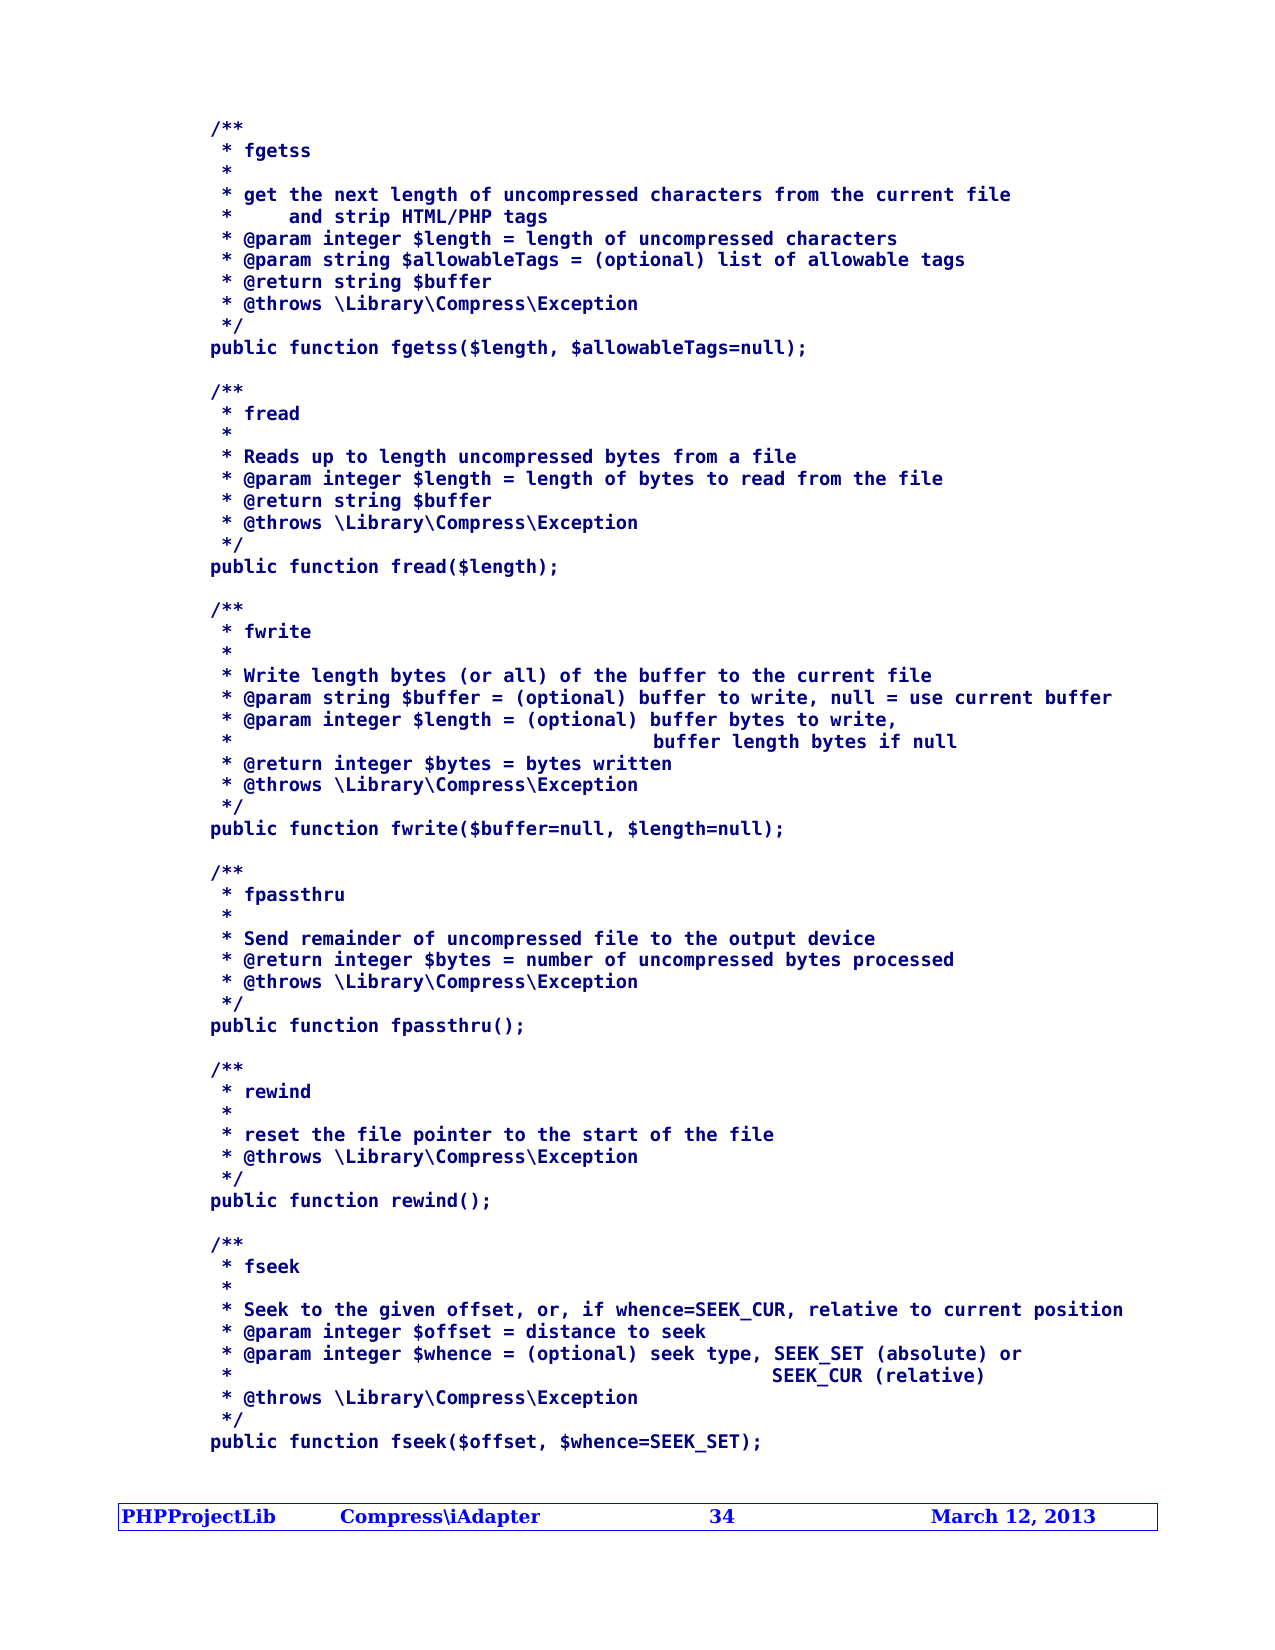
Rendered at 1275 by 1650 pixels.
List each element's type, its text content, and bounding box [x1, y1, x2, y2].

list public function fgetss($length, $allowableTags=null); [136, 337, 1157, 359]
list */ [136, 993, 1157, 1015]
list * @param string $buffer = (optional) buffer to write, null = use current buffer [136, 687, 1157, 709]
list * @throws \Library\Compress\Exception [136, 1146, 1157, 1168]
list public function fread($length); [136, 556, 1157, 577]
list /** [136, 1059, 1157, 1081]
list * [136, 1277, 1157, 1299]
list * [136, 906, 1157, 927]
list * Seek to the given offset, or, if whence=SEEK_CUR, relative to current position [136, 1299, 1157, 1321]
list */ [136, 796, 1157, 818]
list * buffer length bytes if null [136, 731, 1157, 752]
list */ [136, 1168, 1157, 1190]
list /** [136, 862, 1157, 884]
list * @return string $buffer [136, 271, 1157, 293]
list * @param integer $offset = distance to seek [136, 1321, 1157, 1343]
list /** [136, 381, 1157, 402]
list * [136, 424, 1157, 446]
list * Write length bytes (or all) of the buffer to the current file [136, 665, 1157, 687]
list * reset the file pointer to the start of the file [136, 1124, 1157, 1146]
list * fpassthru [136, 884, 1157, 906]
list * fseek [136, 1256, 1157, 1277]
list * fgetss [136, 140, 1157, 162]
list * @throws \Library\Compress\Exception [136, 293, 1157, 315]
list * @param integer $length = length of uncompressed characters [136, 227, 1157, 249]
list * get the next length of uncompressed characters from the current file [136, 184, 1157, 206]
list /** [136, 1234, 1157, 1256]
list * [136, 162, 1157, 184]
list */ [136, 315, 1157, 337]
list * @param string $allowableTags = (optional) list of allowable tags [136, 249, 1157, 271]
list * SEEK_CUR (relative) [136, 1365, 1157, 1387]
list public function fpassthru(); [136, 1015, 1157, 1037]
list * fread [136, 402, 1157, 424]
list * fwrite [136, 621, 1157, 643]
list * @return integer $bytes = bytes written [136, 752, 1157, 774]
list * [136, 1102, 1157, 1124]
list public function rewind(); [136, 1190, 1157, 1212]
list * @throws \Library\Compress\Exception [136, 774, 1157, 796]
list /** [136, 118, 1157, 140]
list * @param integer $length = (optional) buffer bytes to write, [136, 709, 1157, 731]
list * @throws \Library\Compress\Exception [136, 1387, 1157, 1409]
list * @param integer $length = length of bytes to read from the file [136, 468, 1157, 490]
list public function fseek($offset, $whence=SEEK_SET); [136, 1431, 1157, 1452]
list * Send remainder of uncompressed file to the output device [136, 927, 1157, 949]
list * @return string $buffer [136, 490, 1157, 512]
list public function fwrite($buffer=null, $length=null); [136, 818, 1157, 840]
list * rewind [136, 1081, 1157, 1102]
list * @return integer $bytes = number of uncompressed bytes processed [136, 949, 1157, 971]
list * Reads up to length uncompressed bytes from a file [136, 446, 1157, 468]
list * @throws \Library\Compress\Exception [136, 512, 1157, 534]
list * @param integer $whence = (optional) seek type, SEEK_SET (absolute) or [136, 1343, 1157, 1365]
list */ [136, 534, 1157, 556]
list */ [136, 1409, 1157, 1431]
list * @throws \Library\Compress\Exception [136, 971, 1157, 993]
list * [136, 643, 1157, 665]
list /** [136, 599, 1157, 621]
list * and strip HTML/PHP tags [136, 206, 1157, 227]
